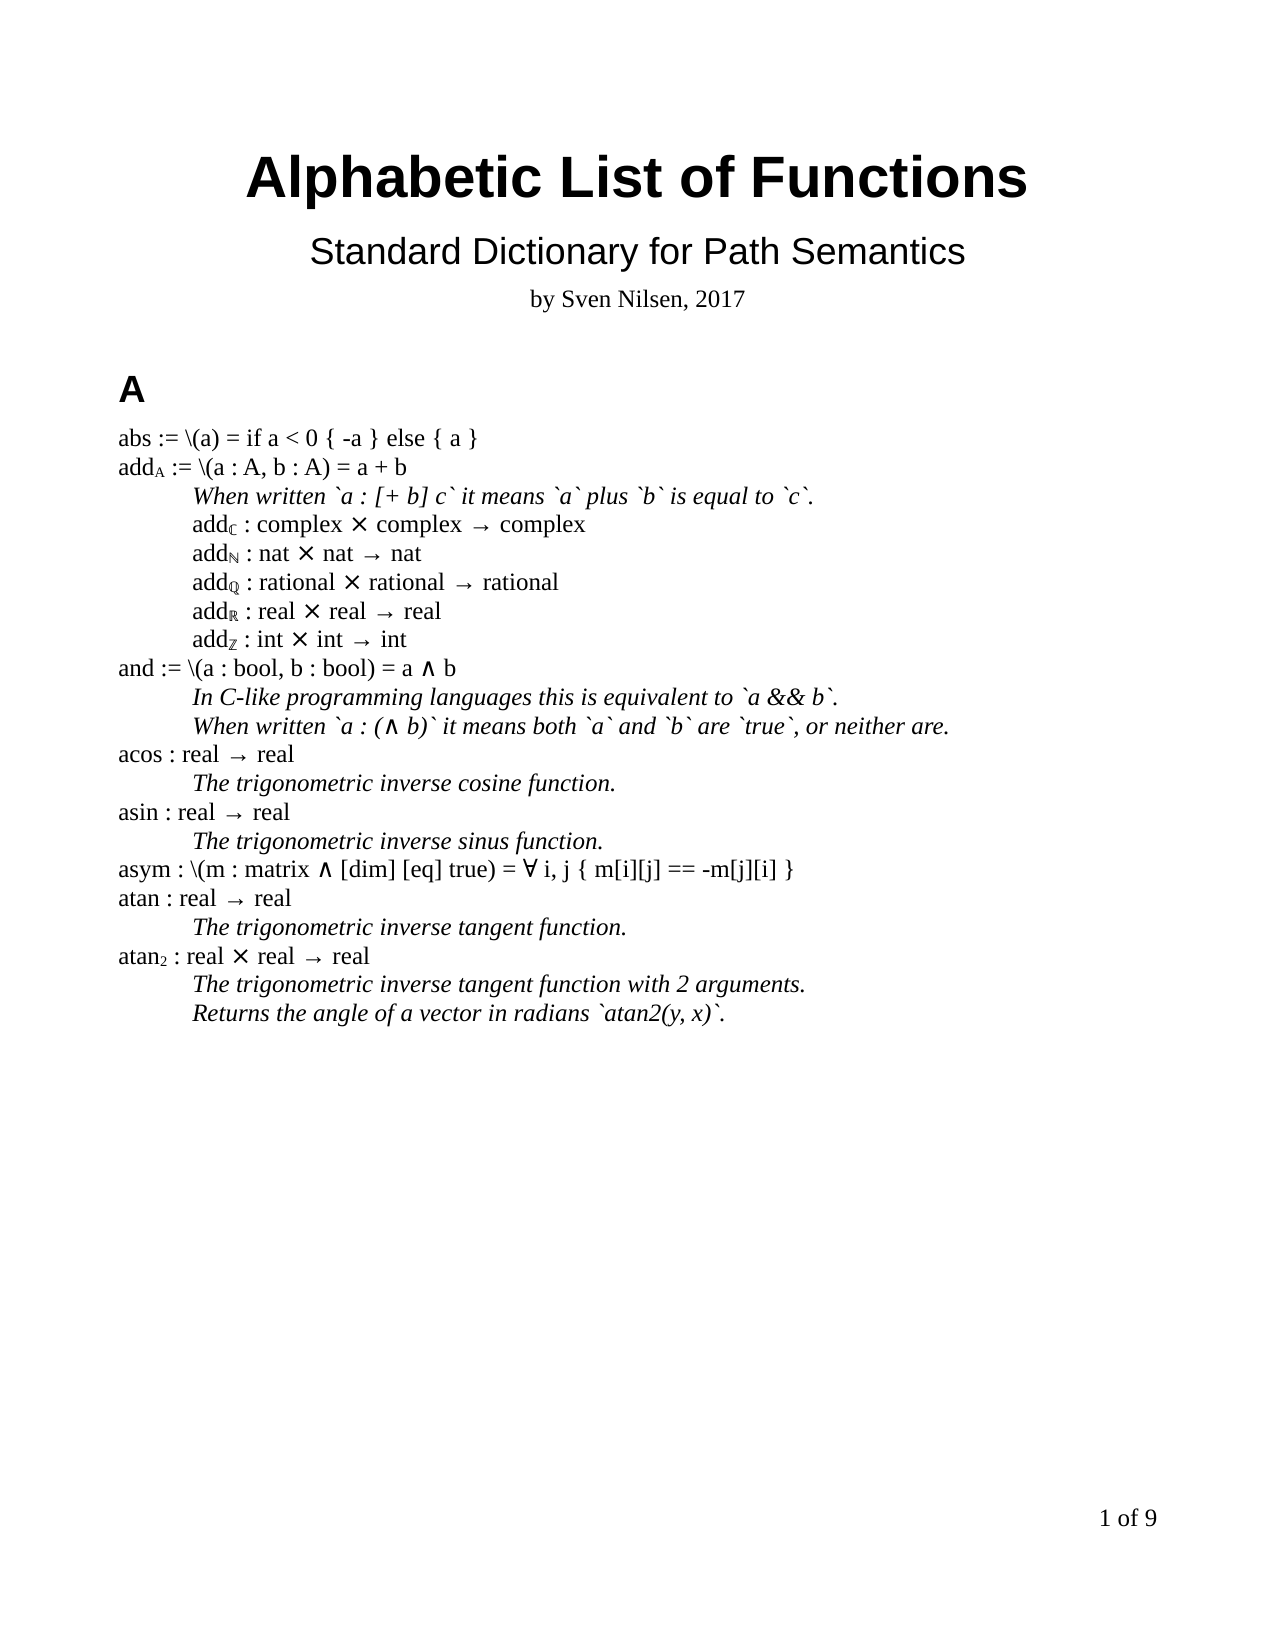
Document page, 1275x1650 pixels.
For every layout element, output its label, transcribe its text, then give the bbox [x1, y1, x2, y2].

text In C-like programming languages this is equivalent to `a && b`. [118, 682, 1157, 711]
text asin : real → real [118, 797, 1157, 826]
text abs := \(a) = if a < 0 { -a } else { a } [118, 423, 1157, 452]
text When written `a : [+ b] c` it means `a` plus `b` is equal to `c`. [118, 481, 1157, 509]
text addℤ : int ⨯ int → int [118, 624, 1157, 653]
text The trigonometric inverse cosine function. [118, 768, 1157, 797]
text addA := \(a : A, b : A) = a + b [118, 452, 1157, 481]
title Alphabetic List of Functions [118, 143, 1157, 210]
text The trigonometric inverse tangent function with 2 arguments. [118, 969, 1157, 998]
text by Sven Nilsen, 2017 [118, 284, 1157, 313]
text addℚ : rational ⨯ rational → rational [118, 567, 1157, 596]
text asym : \(m : matrix ∧ [dim] [eq] true) = ∀ i, j { m[i][j] == -m[j][i] } [118, 854, 1157, 883]
text addℂ : complex ⨯ complex → complex [118, 509, 1157, 538]
text addℝ : real ⨯ real → real [118, 596, 1157, 624]
text addℕ : nat ⨯ nat → nat [118, 538, 1157, 567]
subtitle Standard Dictionary for Path Semantics [118, 229, 1157, 272]
subtitle A [118, 367, 1157, 411]
text atan2 : real ⨯ real → real [118, 941, 1157, 969]
text and := \(a : bool, b : bool) = a ∧ b [118, 653, 1157, 682]
text atan : real → real [118, 883, 1157, 912]
text acos : real → real [118, 739, 1157, 768]
text The trigonometric inverse sinus function. [118, 826, 1157, 854]
text When written `a : (∧ b)` it means both `a` and `b` are `true`, or neither are. [118, 711, 1157, 739]
text Returns the angle of a vector in radians `atan2(y, x)`. [118, 998, 1157, 1027]
text The trigonometric inverse tangent function. [118, 912, 1157, 941]
